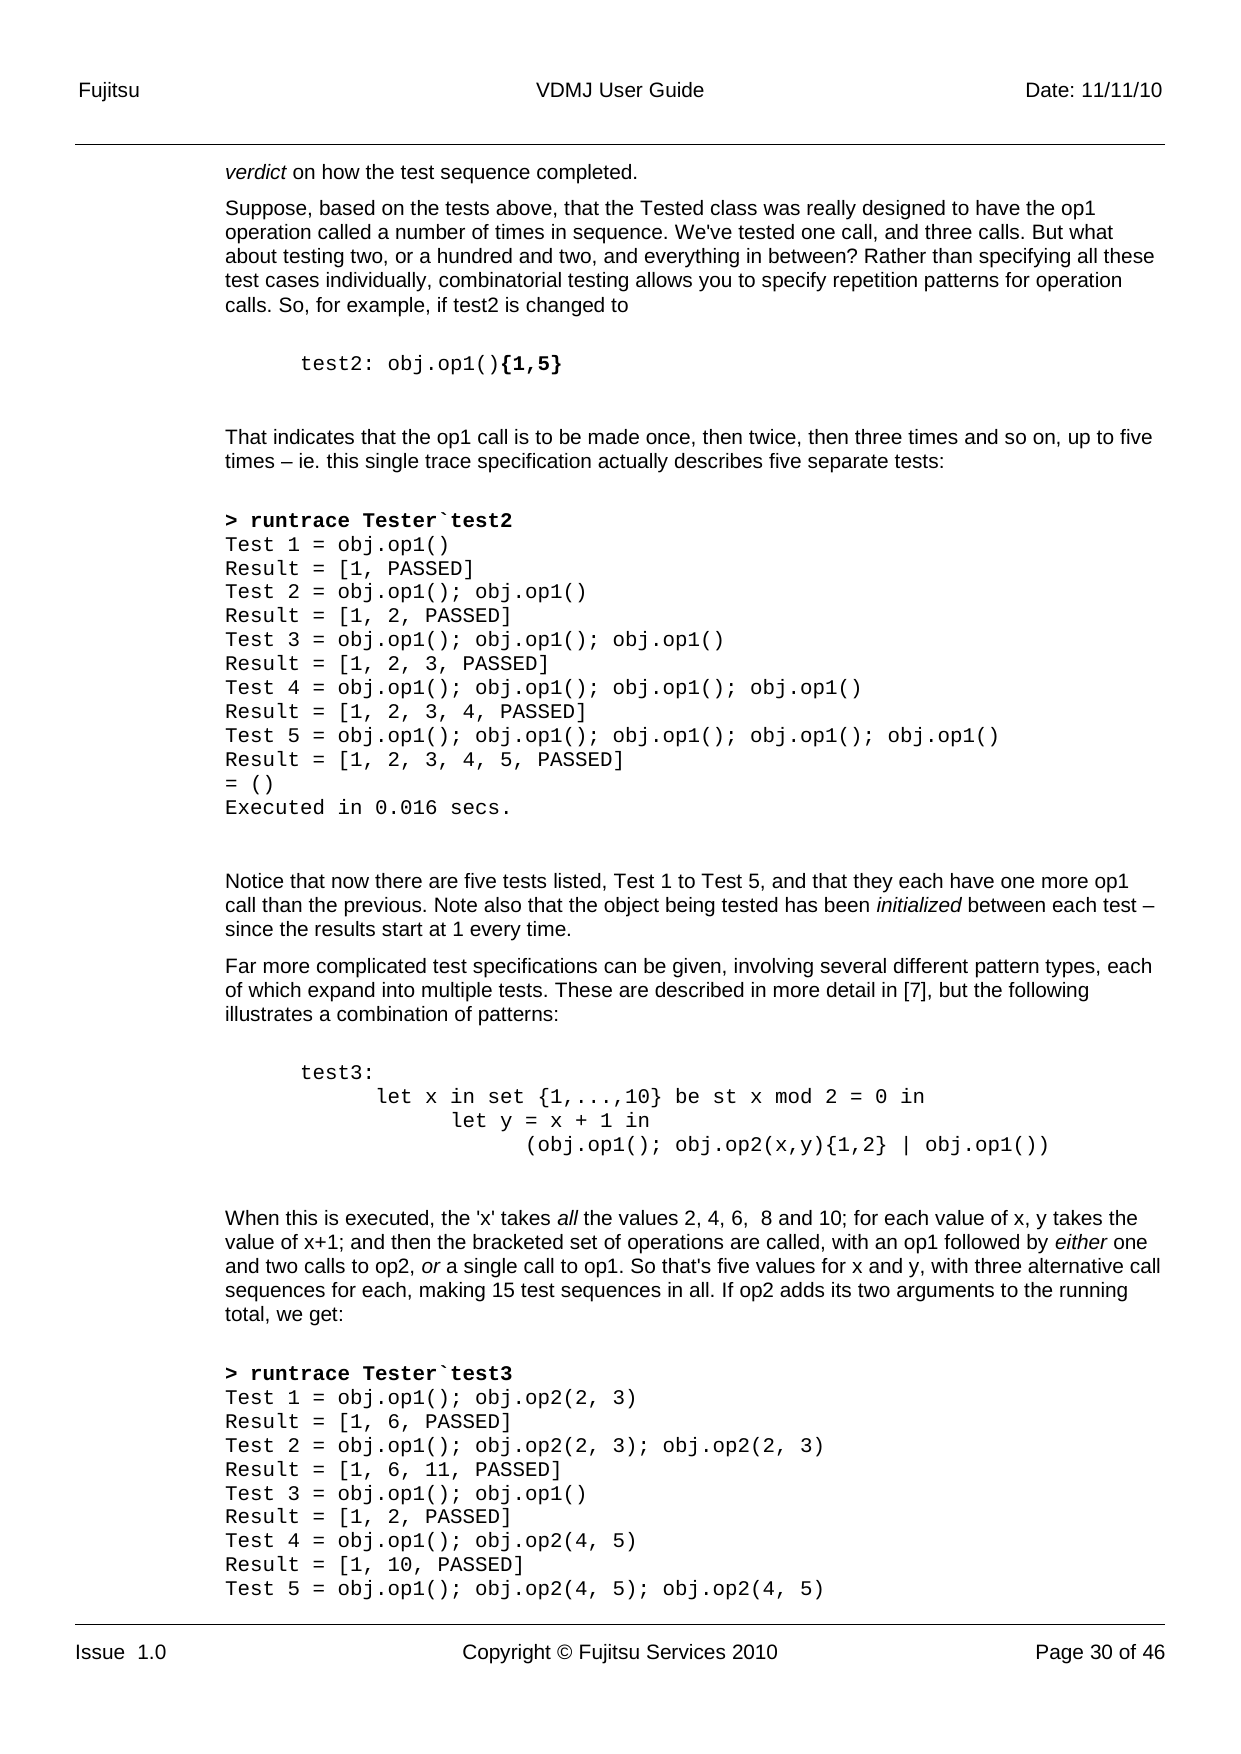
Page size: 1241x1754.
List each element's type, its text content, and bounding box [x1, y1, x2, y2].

text Result = [1, 6, 11, PASSED] [225, 1458, 1165, 1482]
text Result = [1, 10, PASSED] [225, 1554, 1165, 1578]
text Notice that now there are five tests listed, Test 1 to Test 5, and that they each have one more op1 call than the previous. Note also that the object being tested has been initialized between each test – since the results start at 1 every time. [225, 869, 1165, 941]
text > runtrace Tester`test2 [225, 509, 1165, 533]
text Test 1 = obj.op1(); obj.op2(2, 3) [225, 1387, 1165, 1411]
text Result = [1, 2, PASSED] [225, 605, 1165, 629]
text Result = [1, 2, PASSED] [225, 1506, 1165, 1530]
text Test 4 = obj.op1(); obj.op2(4, 5) [225, 1530, 1165, 1554]
text let y = x + 1 in [225, 1110, 1165, 1134]
text Executed in 0.016 secs. [225, 797, 1165, 821]
text Test 1 = obj.op1() [225, 533, 1165, 557]
text > runtrace Tester`test3 [225, 1363, 1165, 1387]
text Test 3 = obj.op1(); obj.op1() [225, 1482, 1165, 1506]
text Test 2 = obj.op1(); obj.op2(2, 3); obj.op2(2, 3) [225, 1434, 1165, 1458]
text Suppose, based on the tests above, that the Tested class was really designed to have the op1 operation called a number of times in sequence. We've tested one call, and three calls. But what about testing two, or a hundred and two, and everything in between? Rather than specifying all these test cases individually, combinatorial testing allows you to specify repetition patterns for operation calls. So, for example, if test2 is changed to [225, 196, 1165, 317]
text That indicates that the op1 call is to be made once, then twice, then three times and so on, up to five times – ie. this single trace specification actually describes five separate tests: [225, 425, 1165, 473]
text = () [225, 773, 1165, 797]
text Test 4 = obj.op1(); obj.op1(); obj.op1(); obj.op1() [225, 677, 1165, 701]
text (obj.op1(); obj.op2(x,y){1,2} | obj.op1()) [225, 1134, 1165, 1158]
text test2: obj.op1(){1,5} [225, 353, 1165, 377]
text Test 5 = obj.op1(); obj.op2(4, 5); obj.op2(4, 5) [225, 1578, 1165, 1602]
text Result = [1, 6, PASSED] [225, 1411, 1165, 1434]
text Result = [1, 2, 3, PASSED] [225, 653, 1165, 677]
text Far more complicated test specifications can be given, involving several different pattern types, each of which expand into multiple tests. These are described in more detail in [7], but the following illustrates a combination of patterns: [225, 953, 1165, 1026]
text When this is executed, the 'x' takes all the values 2, 4, 6, 8 and 10; for each value of x, y takes the value of x+1; and then the bracketed set of operations are called, with an op1 followed by either one and two calls to op2, or a single call to op1. So that's five values for x and y, with three alternative call sequences for each, making 15 test sequences in all. If op2 adds its two arguments to the running total, we get: [225, 1206, 1165, 1326]
text verdict on how the test sequence completed. [225, 160, 1165, 184]
text Test 3 = obj.op1(); obj.op1(); obj.op1() [225, 629, 1165, 653]
text Result = [1, 2, 3, 4, PASSED] [225, 701, 1165, 725]
text test3: [225, 1062, 1165, 1086]
text Result = [1, 2, 3, 4, 5, PASSED] [225, 749, 1165, 773]
text Test 5 = obj.op1(); obj.op1(); obj.op1(); obj.op1(); obj.op1() [225, 725, 1165, 749]
text Test 2 = obj.op1(); obj.op1() [225, 581, 1165, 605]
text let x in set {1,...,10} be st x mod 2 = 0 in [225, 1086, 1165, 1110]
text Result = [1, PASSED] [225, 557, 1165, 581]
